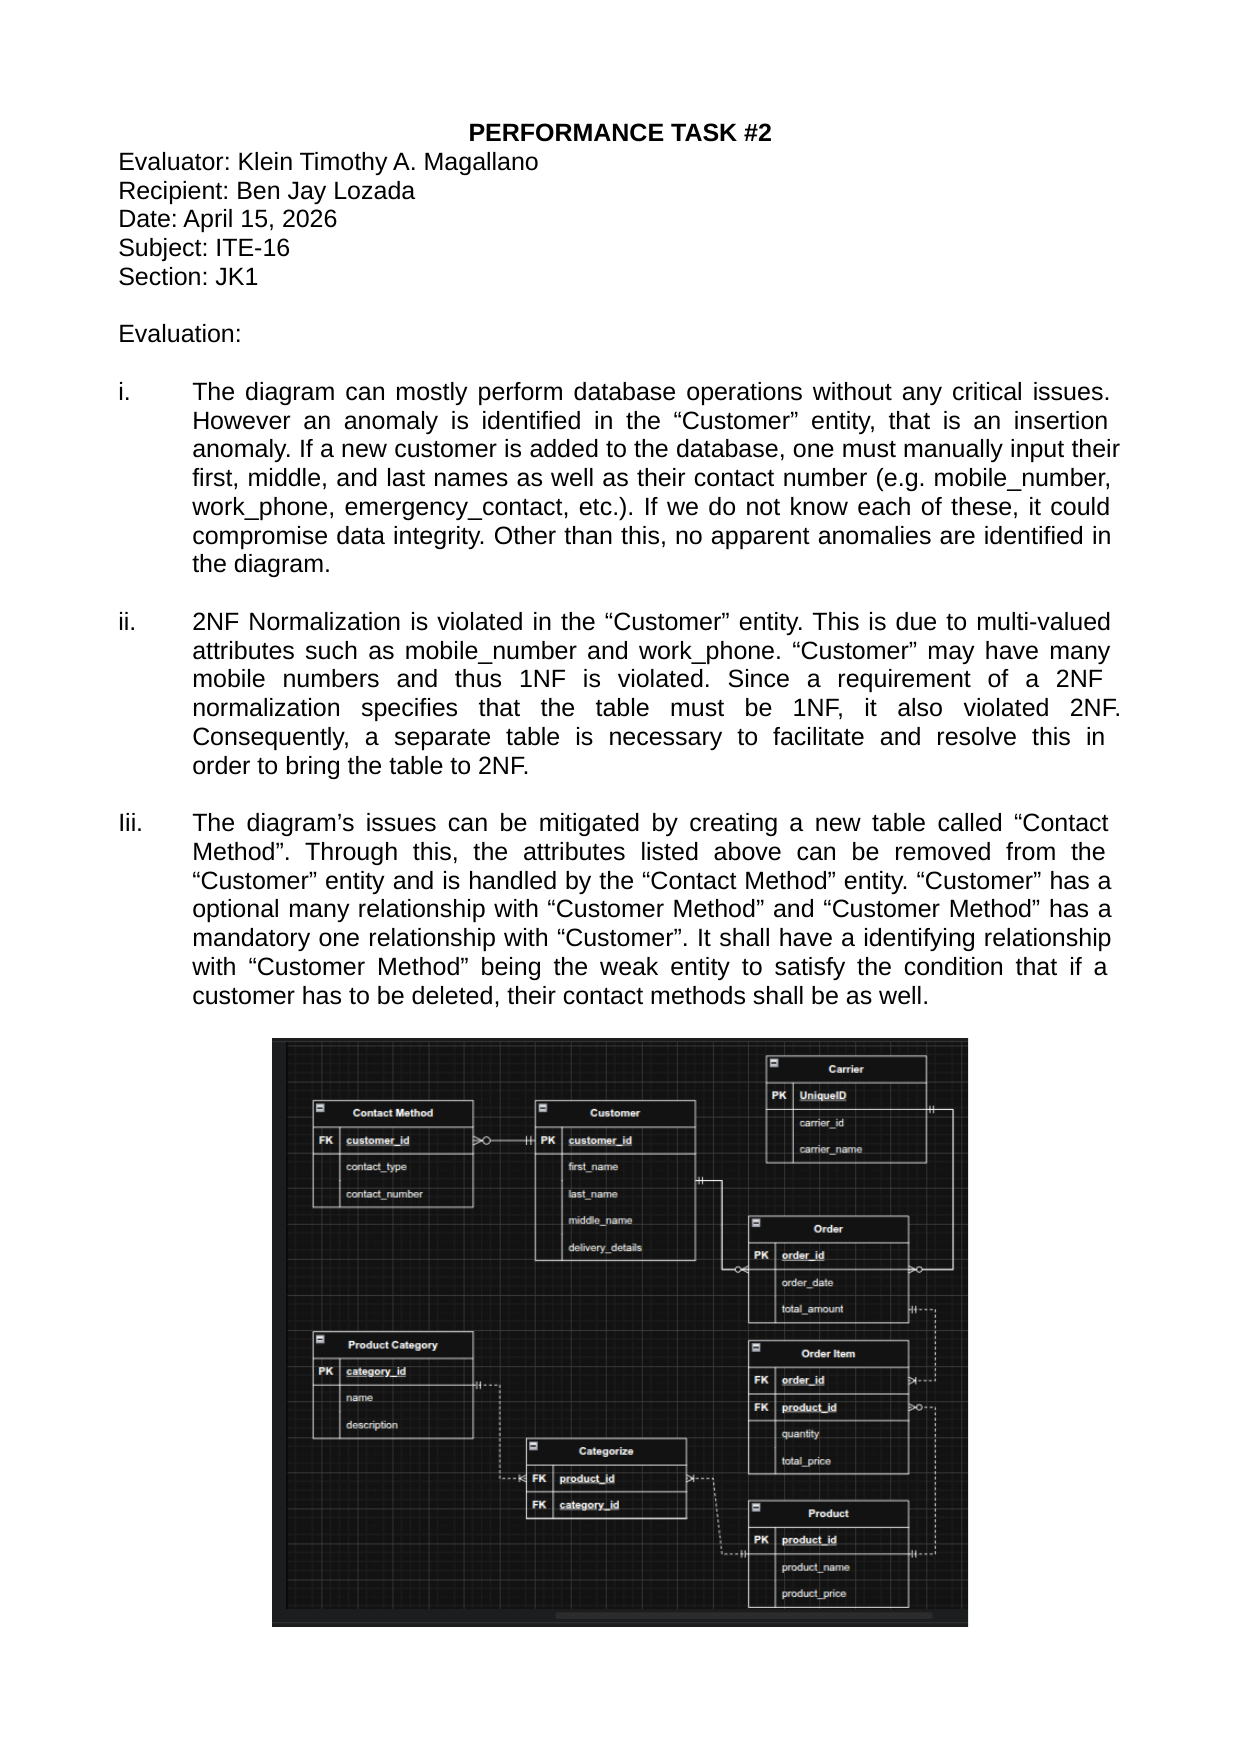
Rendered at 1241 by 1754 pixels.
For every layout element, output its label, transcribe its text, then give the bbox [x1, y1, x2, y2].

picture [272, 1038, 969, 1627]
text Evaluation: [118, 319, 1122, 348]
text Recipient: Ben Jay Lozada [118, 176, 1122, 204]
text i. The diagram can mostly perform database operations without any critical issues. However an anomaly is identified in the “Customer” entity, that is an insertion anomaly. If a new customer is added to the database, one must manually input their first, middle, and last names as well as their contact number (e.g. mobile_number, work_phone, emergency_contact, etc.). If we do not know each of these, it could compromise data integrity. Other than this, no apparent anomalies are identified in the diagram. [118, 377, 1122, 578]
text ii. 2NF Normalization is violated in the “Customer” entity. This is due to multi-valued attributes such as mobile_number and work_phone. “Customer” may have many mobile numbers and thus 1NF is violated. Since a requirement of a 2NF normalization specifies that the table must be 1NF, it also violated 2NF. Consequently, a separate table is necessary to facilitate and resolve this in order to bring the table to 2NF. [118, 607, 1122, 779]
text Subject: ITE-16 [118, 233, 1122, 262]
text Evaluator: Klein Timothy A. Magallano [118, 147, 1122, 176]
text Date: April 15, 2026 [118, 204, 1122, 233]
text Iii. The diagram’s issues can be mitigated by creating a new table called “Contact Method”. Through this, the attributes listed above can be removed from the “Customer” entity and is handled by the “Contact Method” entity. “Customer” has a optional many relationship with “Customer Method” and “Customer Method” has a mandatory one relationship with “Customer”. It shall have a identifying relationship with “Customer Method” being the weak entity to satisfy the condition that if a customer has to be deleted, their contact methods shall be as well. [118, 808, 1122, 1009]
text PERFORMANCE TASK #2 [118, 118, 1122, 147]
text Section: JK1 [118, 262, 1122, 291]
